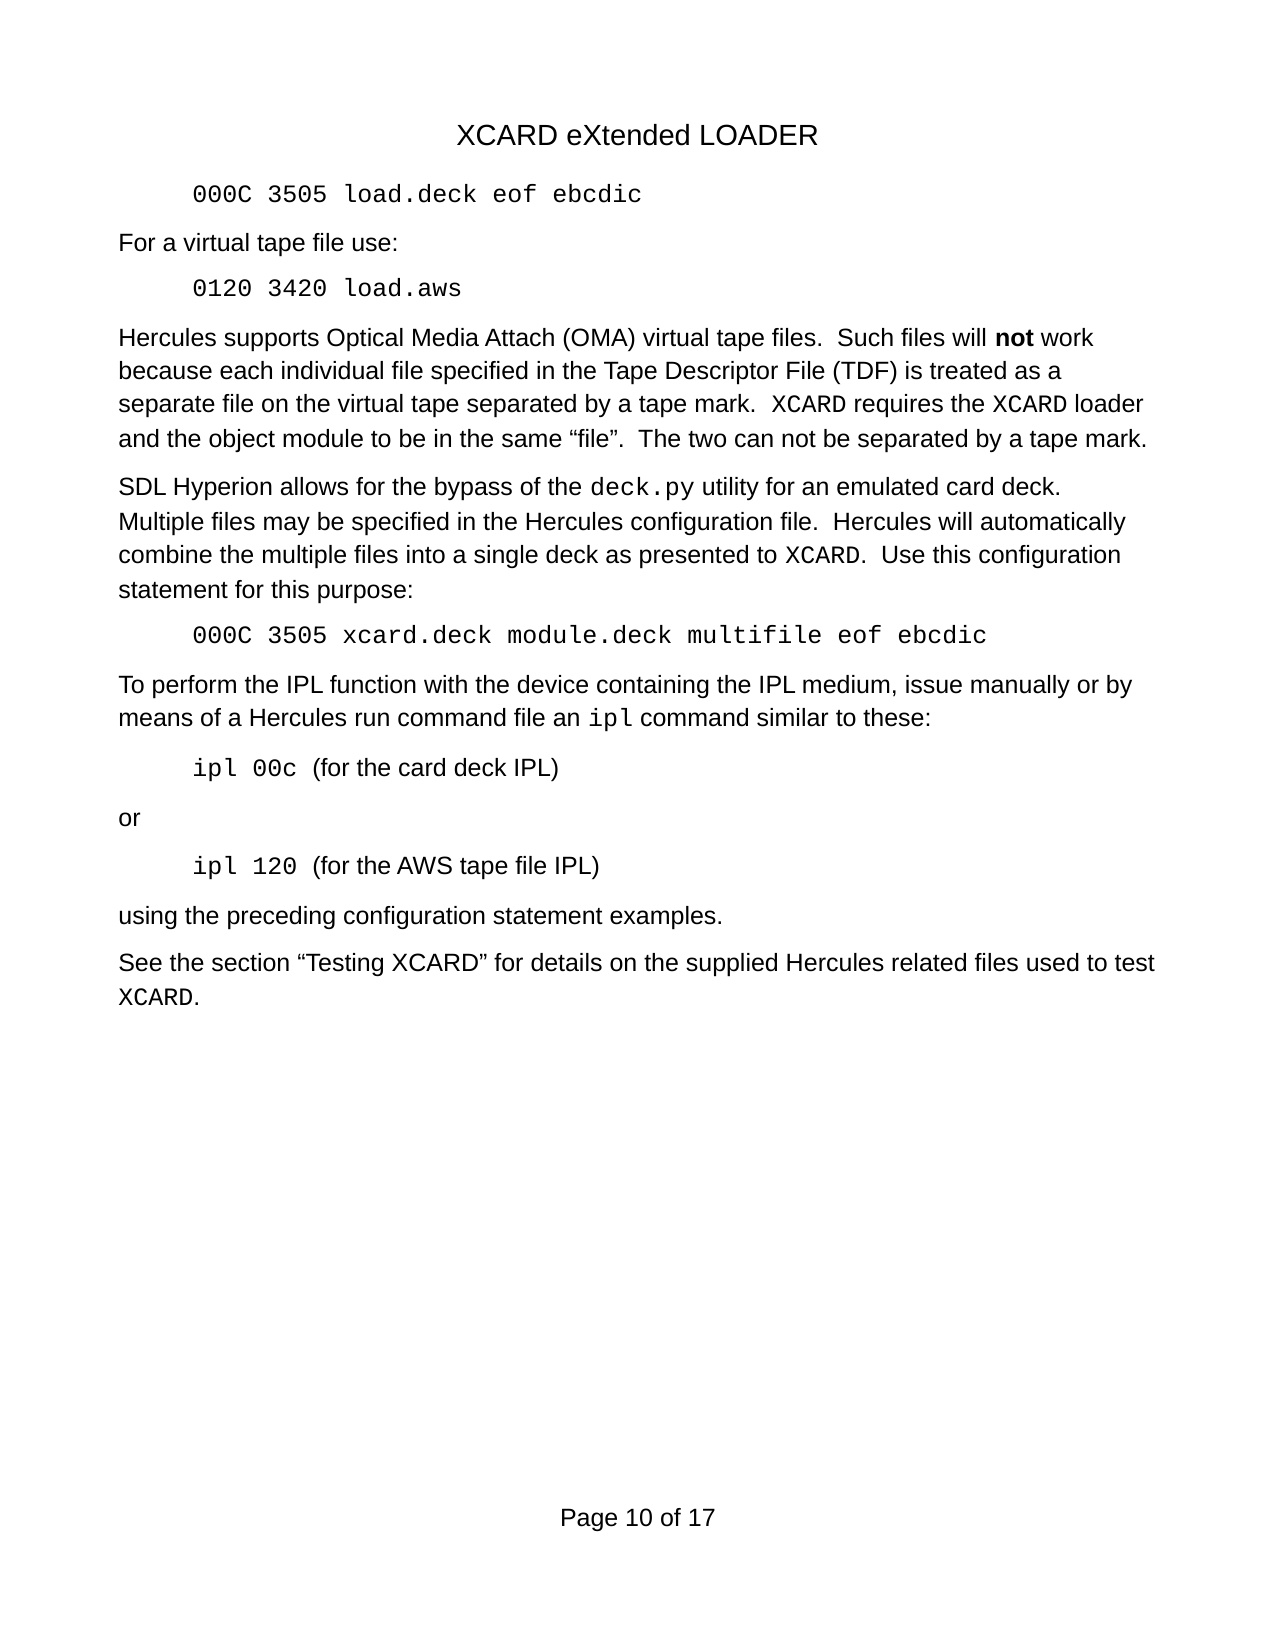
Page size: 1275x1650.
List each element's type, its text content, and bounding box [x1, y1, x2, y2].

text 000C 3505 xcard.deck module.deck multifile eof ebcdic [192, 623, 1157, 651]
text ipl 00c (for the card deck IPL) [192, 753, 1157, 784]
text See the section “Testing XCARD” for details on the supplied Hercules related files used to test XCARD. [118, 948, 1157, 1012]
text 0120 3420 load.aws [192, 276, 1157, 304]
text or [118, 803, 1157, 832]
text For a virtual tape file use: [118, 228, 1157, 257]
text 000C 3505 load.deck eof ebcdic [192, 181, 1157, 209]
text To perform the IPL function with the device containing the IPL medium, issue manually or by means of a Hercules run command file an ipl command similar to these: [118, 670, 1157, 734]
text using the preceding configuration statement examples. [118, 901, 1157, 929]
text ipl 120 (for the AWS tape file IPL) [192, 851, 1157, 882]
text Hercules supports Optical Media Attach (OMA) virtual tape files. Such files will not work because each individual file specified in the Tape Descriptor File (TDF) is treated as a separate file on the virtual tape separated by a tape mark. XCARD requires the XCARD loader and the object module to be in the same “file”. The two can not be separated by a tape mark. [118, 323, 1157, 453]
text SDL Hyperion allows for the bypass of the deck.py utility for an emulated card deck. Multiple files may be specified in the Hercules configuration file. Hercules will automatically combine the multiple files into a single deck as presented to XCARD. Use this configuration statement for this purpose: [118, 472, 1157, 604]
